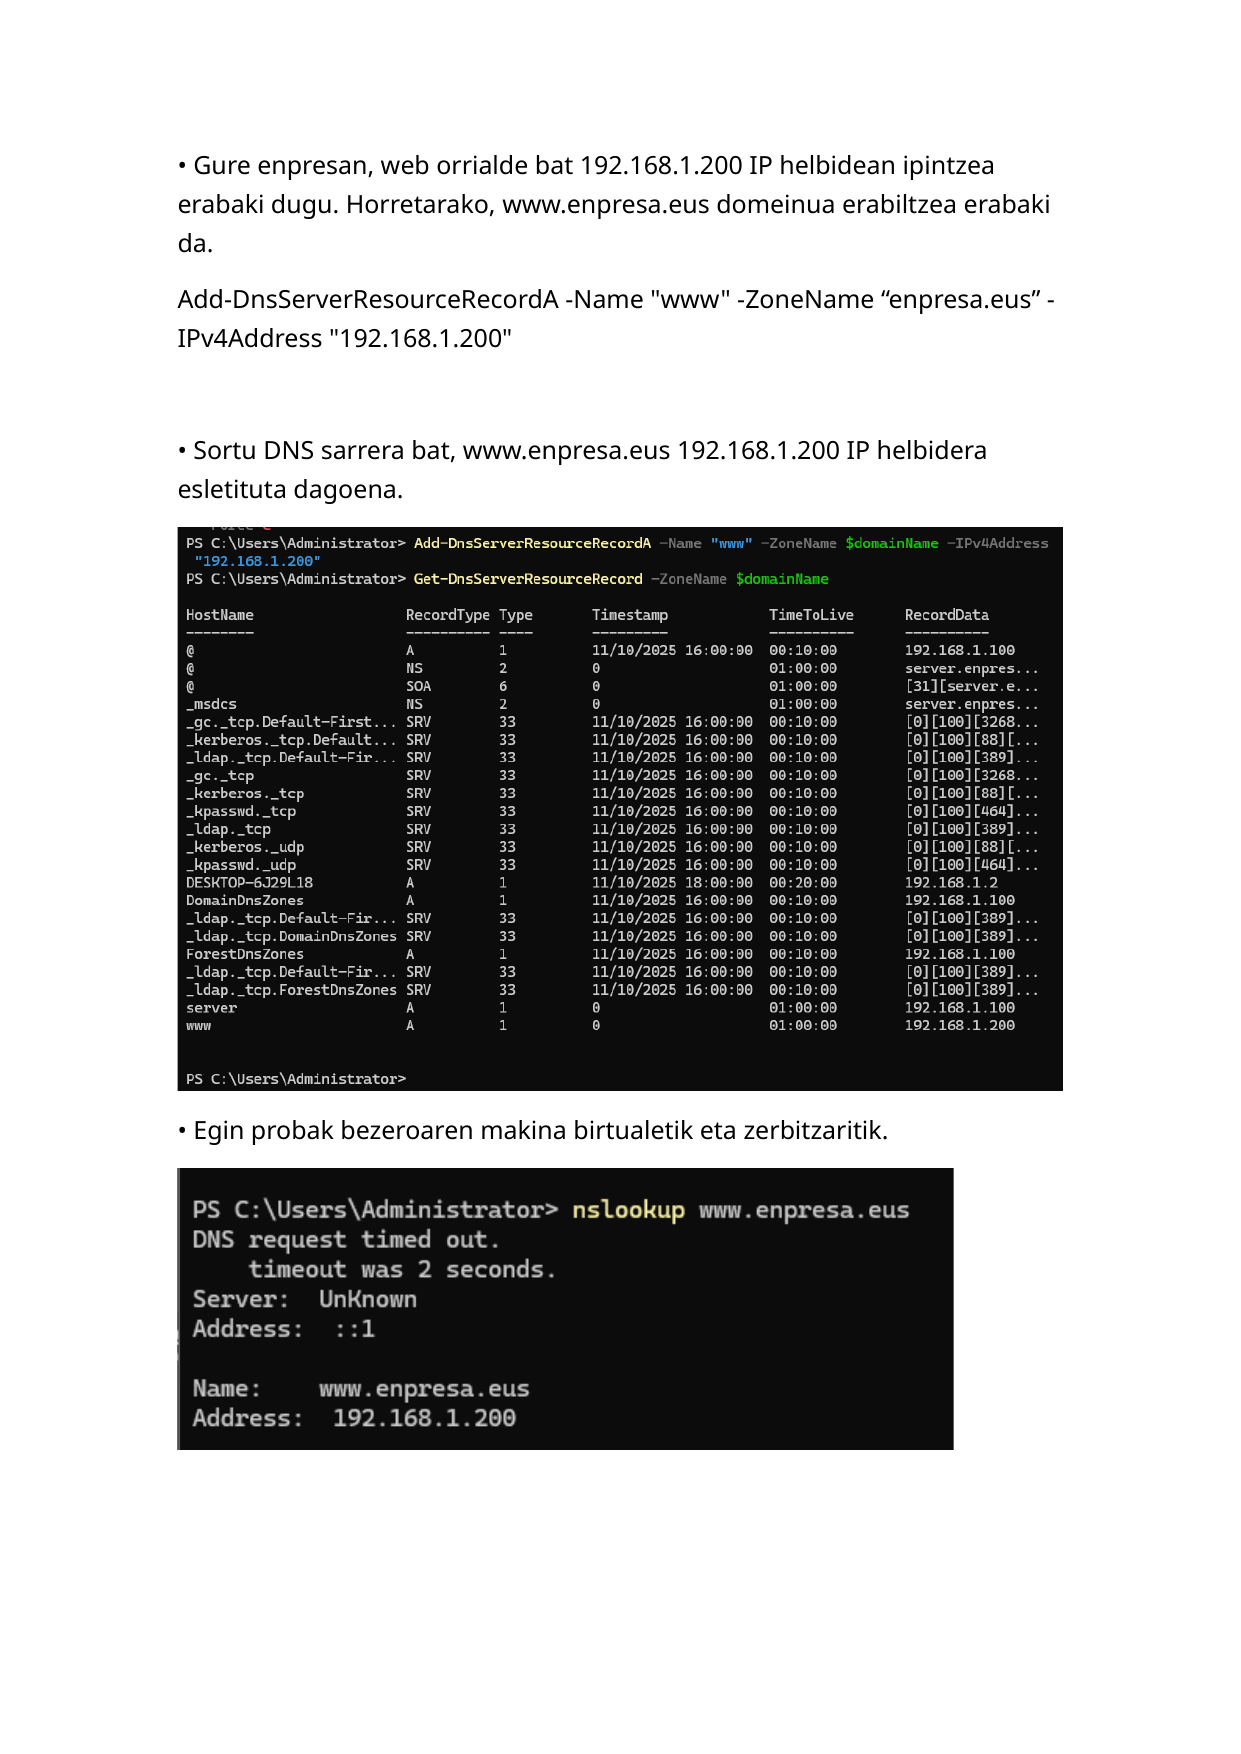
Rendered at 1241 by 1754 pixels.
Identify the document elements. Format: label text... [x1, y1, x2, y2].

text • Sortu DNS sarrera bat, www.enpresa.eus 192.168.1.200 IP helbidera esletituta dagoena. [177, 433, 1063, 506]
text Add-DnsServerResourceRecordA -Name "www" -ZoneName “enpresa.eus” -IPv4Address "192.168.1.200" [177, 282, 1063, 355]
text • Gure enpresan, web orrialde bat 192.168.1.200 IP helbidean ipintzea erabaki dugu. Horretarako, www.enpresa.eus domeinua erabiltzea erabaki da. [177, 148, 1063, 260]
text • Egin probak bezeroaren makina birtualetik eta zerbitzaritik. [177, 1112, 1063, 1146]
